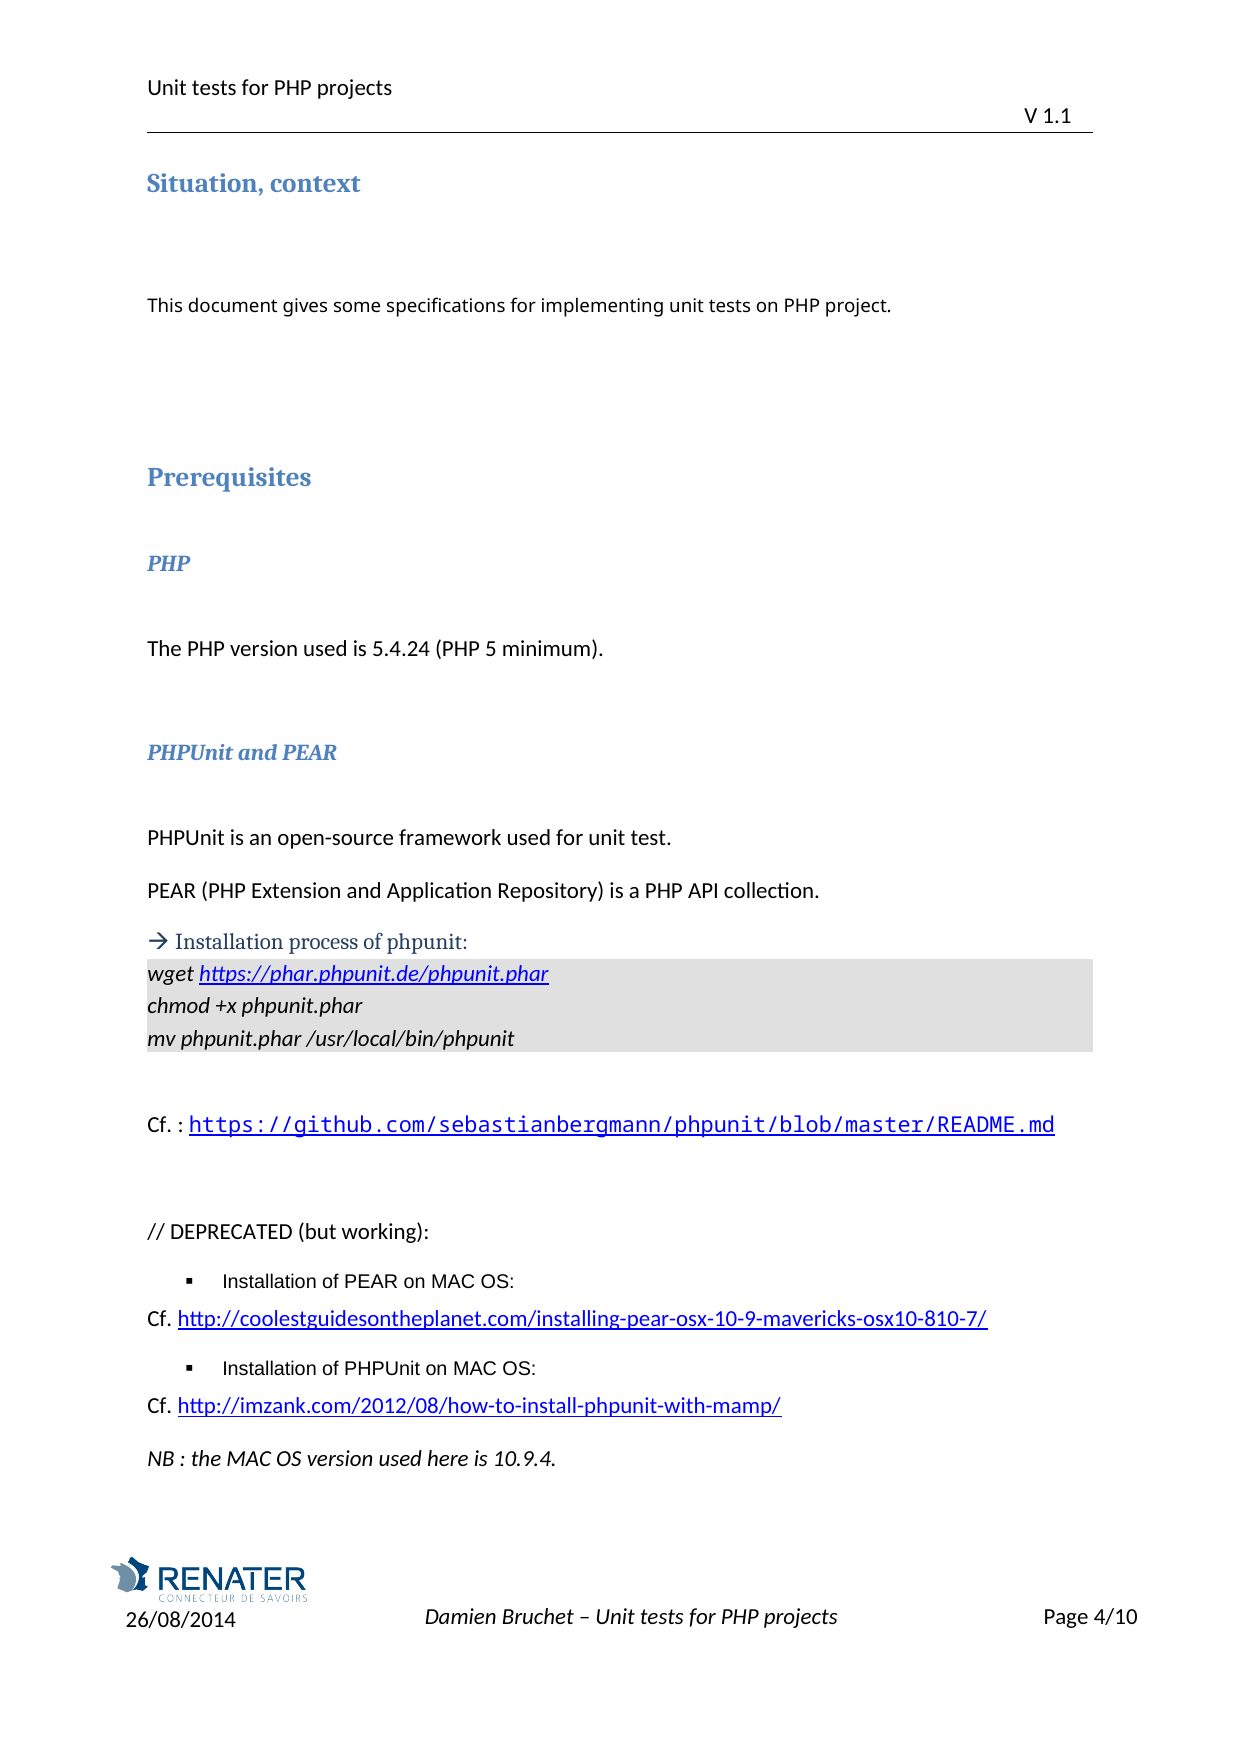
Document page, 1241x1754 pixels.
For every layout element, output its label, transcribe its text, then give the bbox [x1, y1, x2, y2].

text PHPUnit is an open-source framework used for unit test. [147, 823, 1093, 851]
text mv phpunit.phar /usr/local/bin/phpunit [147, 1024, 1093, 1052]
text // DEPRECATED (but working): [147, 1217, 1093, 1245]
text The PHP version used is 5.4.24 (PHP 5 minimum). [147, 634, 1093, 662]
subtitle PHPUnit and PEAR [147, 740, 1093, 766]
picture [109, 1541, 308, 1617]
text Cf. http://coolestguidesontheplanet.com/installing-pear-osx-10-9-mavericks-osx10-810-7/ [147, 1304, 1093, 1332]
text Cf. : https://github.com/sebastianbergmann/phpunit/blob/master/README.md [147, 1109, 1093, 1139]
text This document gives some specifications for implementing unit tests on PHP project. [147, 290, 1093, 318]
text PEAR (PHP Extension and Application Repository) is a PHP API collection. [147, 876, 1093, 904]
list Installation of PHPUnit on MAC OS: [184, 1357, 1093, 1380]
text wget https://phar.phpunit.de/phpunit.phar [147, 959, 1093, 987]
text chmod +x phpunit.phar [147, 992, 1093, 1019]
text NB : the MAC OS version used here is 10.9.4. [147, 1444, 1093, 1472]
subtitle Prerequisites [147, 462, 1093, 493]
list Installation of PEAR on MAC OS: [184, 1270, 1093, 1293]
subtitle  Installation process of phpunit: [147, 929, 1093, 956]
subtitle Situation, context [147, 168, 1093, 199]
text Cf. http://imzank.com/2012/08/how-to-install-phpunit-with-mamp/ [147, 1391, 1093, 1419]
subtitle PHP [147, 551, 1093, 577]
